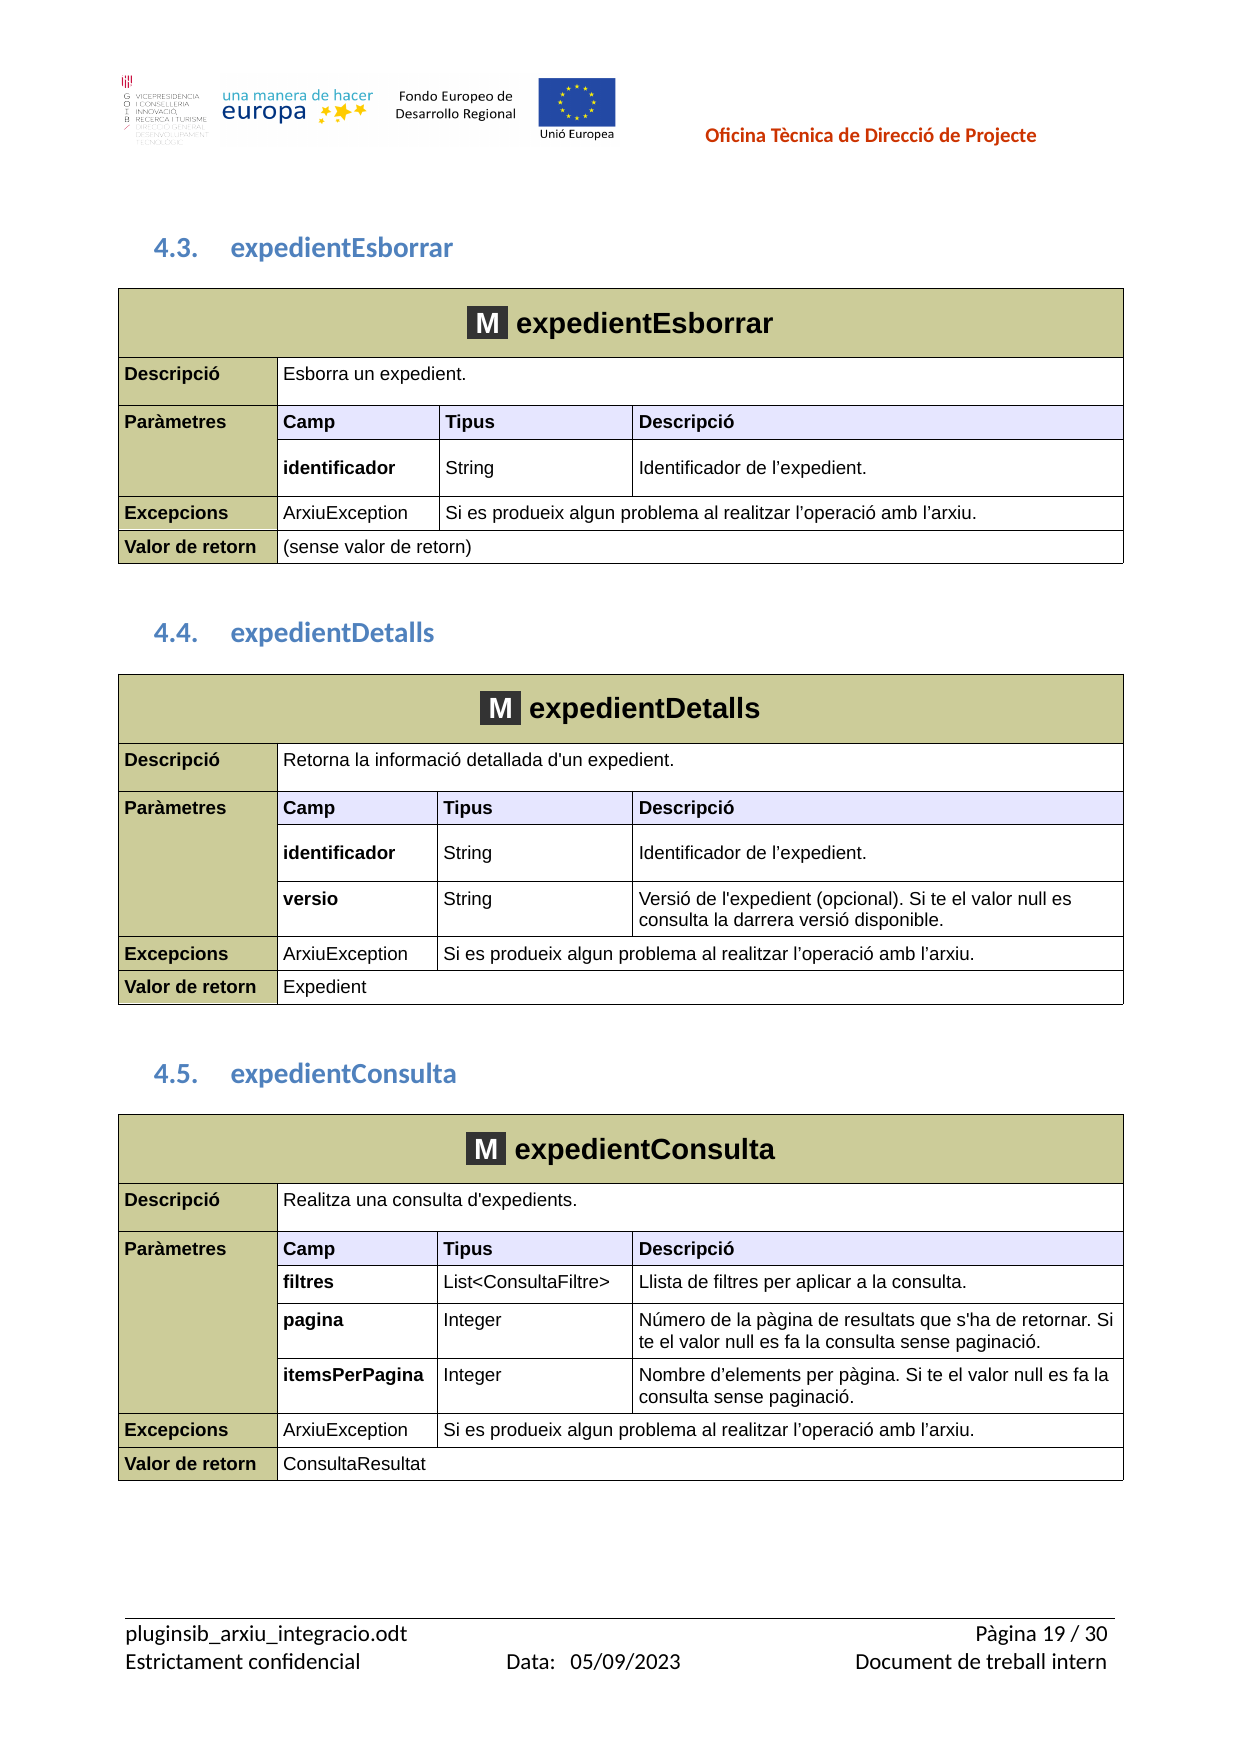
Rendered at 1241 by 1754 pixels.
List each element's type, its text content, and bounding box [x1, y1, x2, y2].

table_cell Paràmetres [119, 792, 277, 936]
table_cell Llista de filtres per aplicar a la consulta. [633, 1266, 1123, 1303]
table_header M expedientConsulta [119, 1115, 1123, 1183]
table_cell Descripció [119, 1184, 277, 1231]
table_cell Realitza una consulta d'expedients. [278, 1184, 1123, 1231]
table_cell versio [278, 882, 437, 936]
table_cell String [440, 440, 632, 496]
subtitle expedientDetalls [153, 614, 1122, 650]
table_cell ArxiuException [278, 937, 437, 970]
table_cell Nombre d’elements per pàgina. Si te el valor null es fa la consulta sense paginació. [633, 1359, 1123, 1413]
table_cell Excepcions [119, 497, 277, 529]
table_cell Número de la pàgina de resultats que s'ha de retornar. Si te el valor null es fa la consulta sense paginació. [633, 1304, 1123, 1358]
table_cell Paràmetres [119, 1232, 277, 1413]
table_cell Tipus [440, 406, 632, 439]
table_cell (sense valor de retorn) [278, 531, 1123, 563]
table_cell Excepcions [119, 1414, 277, 1447]
table_cell pagina [278, 1304, 437, 1358]
table_cell Si es produeix algun problema al realitzar l’operació amb l’arxiu. [438, 937, 1123, 970]
table_cell String [438, 825, 632, 881]
table_cell Expedient [278, 971, 1123, 1003]
table_cell Si es produeix algun problema al realitzar l’operació amb l’arxiu. [440, 497, 1123, 529]
table_cell Versió de l'expedient (opcional). Si te el valor null es consulta la darrera versió disponible. [633, 882, 1123, 936]
table_cell String [438, 882, 632, 936]
subtitle expedientEsborrar [153, 229, 1122, 264]
table_cell filtres [278, 1266, 437, 1303]
table_header M expedientDetalls [119, 675, 1123, 743]
table_cell Camp [278, 792, 437, 824]
table_cell ArxiuException [278, 497, 439, 529]
table_cell Valor de retorn [119, 531, 277, 563]
table_cell Descripció [633, 792, 1123, 824]
subtitle expedientConsulta [153, 1055, 1122, 1090]
table_cell identificador [278, 825, 437, 881]
table_header M expedientEsborrar [119, 289, 1123, 357]
table_cell identificador [278, 440, 439, 496]
table_cell Descripció [119, 744, 277, 791]
table_cell itemsPerPagina [278, 1359, 437, 1413]
table_cell Tipus [438, 792, 632, 824]
table_cell Identificador de l’expedient. [633, 825, 1123, 881]
table_cell Excepcions [119, 937, 277, 970]
table_cell Camp [278, 1232, 437, 1265]
table_cell ConsultaResultat [278, 1448, 1123, 1480]
table_cell List<ConsultaFiltre> [438, 1266, 632, 1303]
picture [118, 73, 213, 147]
picture [219, 73, 621, 147]
table_cell Descripció [633, 1232, 1123, 1265]
table_cell Si es produeix algun problema al realitzar l’operació amb l’arxiu. [438, 1414, 1123, 1447]
table_cell Integer [438, 1359, 632, 1413]
table_cell Paràmetres [119, 406, 277, 496]
table_cell Integer [438, 1304, 632, 1358]
table_cell Descripció [633, 406, 1123, 439]
table_cell Tipus [438, 1232, 632, 1265]
table_cell Identificador de l’expedient. [633, 440, 1123, 496]
table_cell Descripció [119, 358, 277, 405]
table_cell Valor de retorn [119, 1448, 277, 1480]
table_cell Camp [278, 406, 439, 439]
table_cell Valor de retorn [119, 971, 277, 1003]
table_cell ArxiuException [278, 1414, 437, 1447]
table_cell Esborra un expedient. [278, 358, 1123, 405]
table_cell Retorna la informació detallada d'un expedient. [278, 744, 1123, 791]
